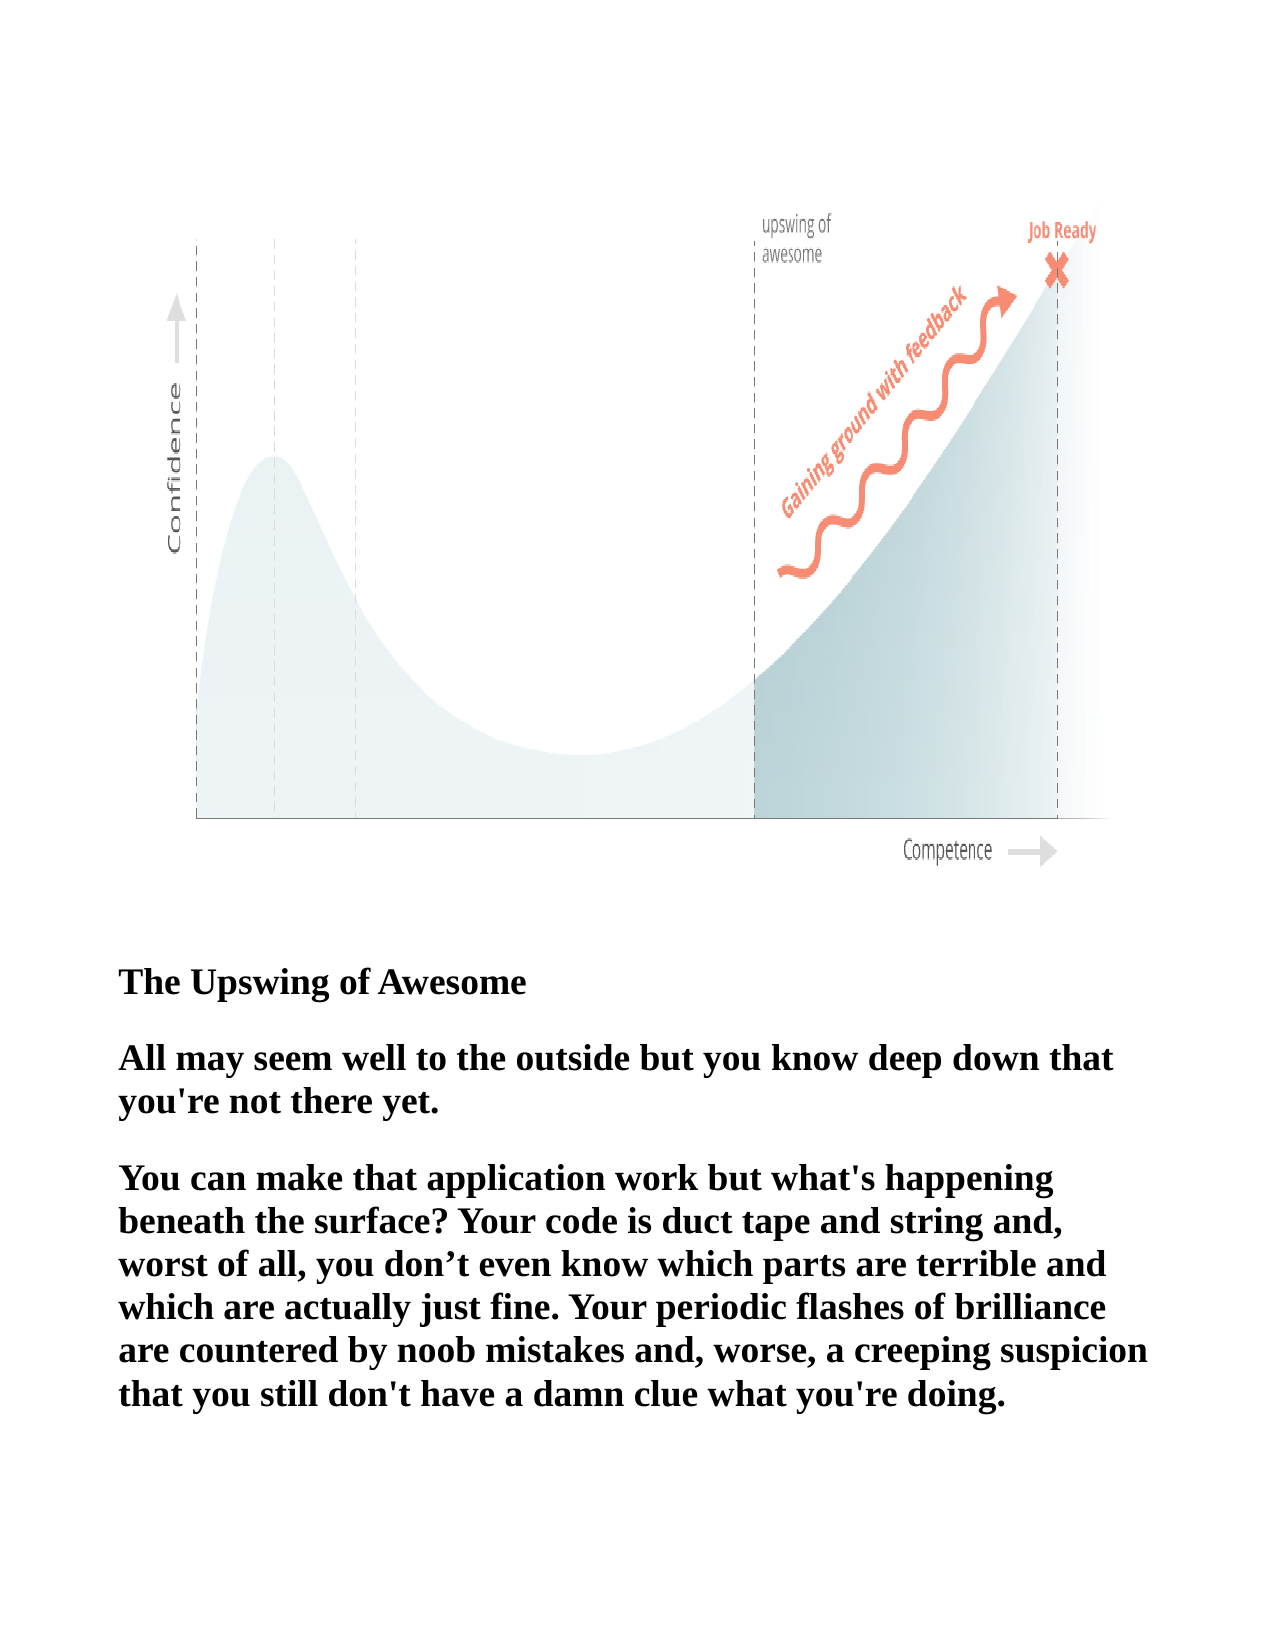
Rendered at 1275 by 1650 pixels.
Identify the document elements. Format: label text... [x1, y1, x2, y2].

subtitle The Upswing of Awesome [118, 959, 1157, 1002]
subtitle You can make that application work but what's happening beneath the surface? Your code is duct tape and string and, worst of all, you don’t even know which parts are terrible and which are actually just fine. Your periodic flashes of brilliance are countered by noob mistakes and, worse, a creeping suspicion that you still don't have a damn clue what you're doing. [118, 1155, 1157, 1414]
subtitle All may seem well to the outside but you know deep down that you're not there yet. [118, 1036, 1157, 1122]
picture [118, 118, 1157, 926]
